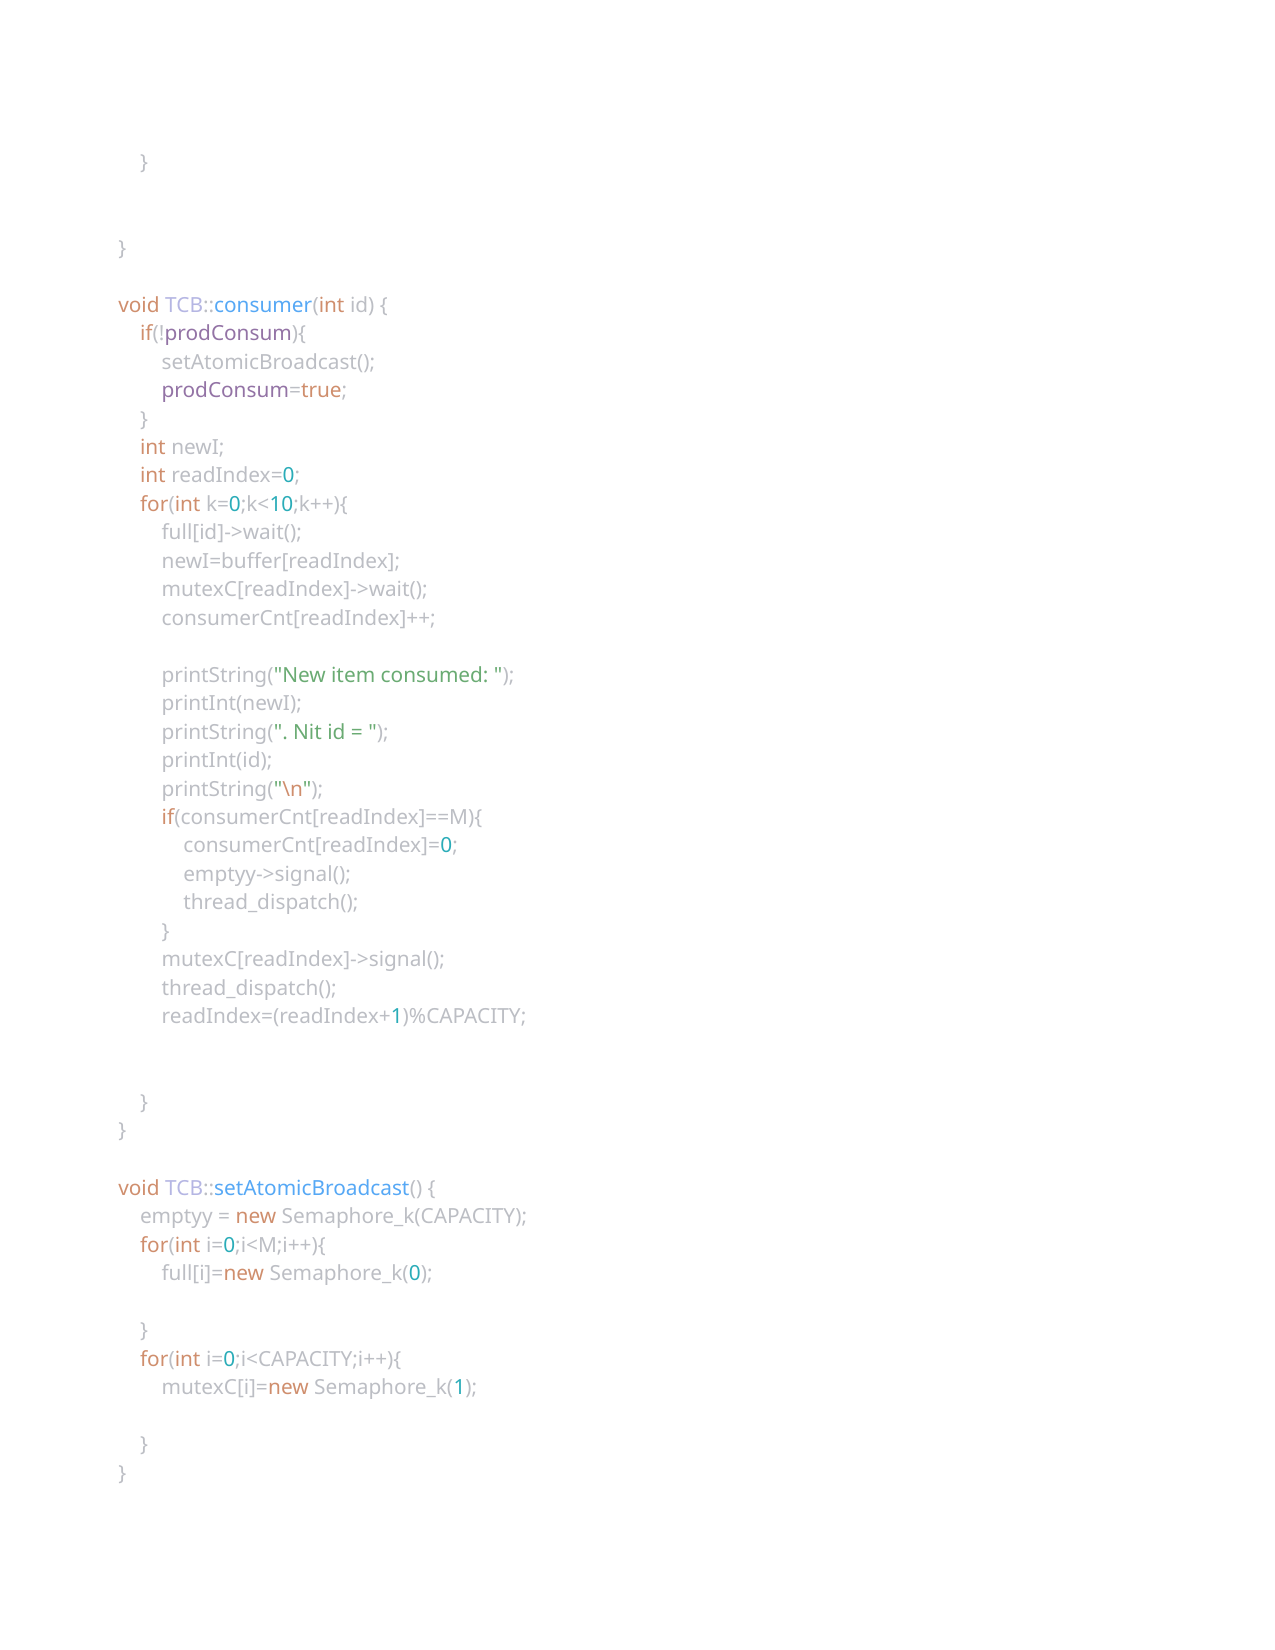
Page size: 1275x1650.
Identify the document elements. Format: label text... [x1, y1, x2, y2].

text } } void TCB::consumer(int id) { if(!prodConsum){ setAtomicBroadcast(); prodConsum=true; } int newI; int readIndex=0; for(int k=0;k<10;k++){ full[id]->wait(); newI=buffer[readIndex]; mutexC[readIndex]->wait(); consumerCnt[readIndex]++; printString("New item consumed: "); printInt(newI); printString(". Nit id = "); printInt(id); printString("\n"); if(consumerCnt[readIndex]==M){ consumerCnt[readIndex]=0; emptyy->signal(); thread_dispatch(); } mutexC[readIndex]->signal(); thread_dispatch(); readIndex=(readIndex+1)%CAPACITY; } } void TCB::setAtomicBroadcast() { emptyy = new Semaphore_k(CAPACITY); for(int i=0;i<M;i++){ full[i]=new Semaphore_k(0); } for(int i=0;i<CAPACITY;i++){ mutexC[i]=new Semaphore_k(1); } } [118, 118, 1157, 1515]
